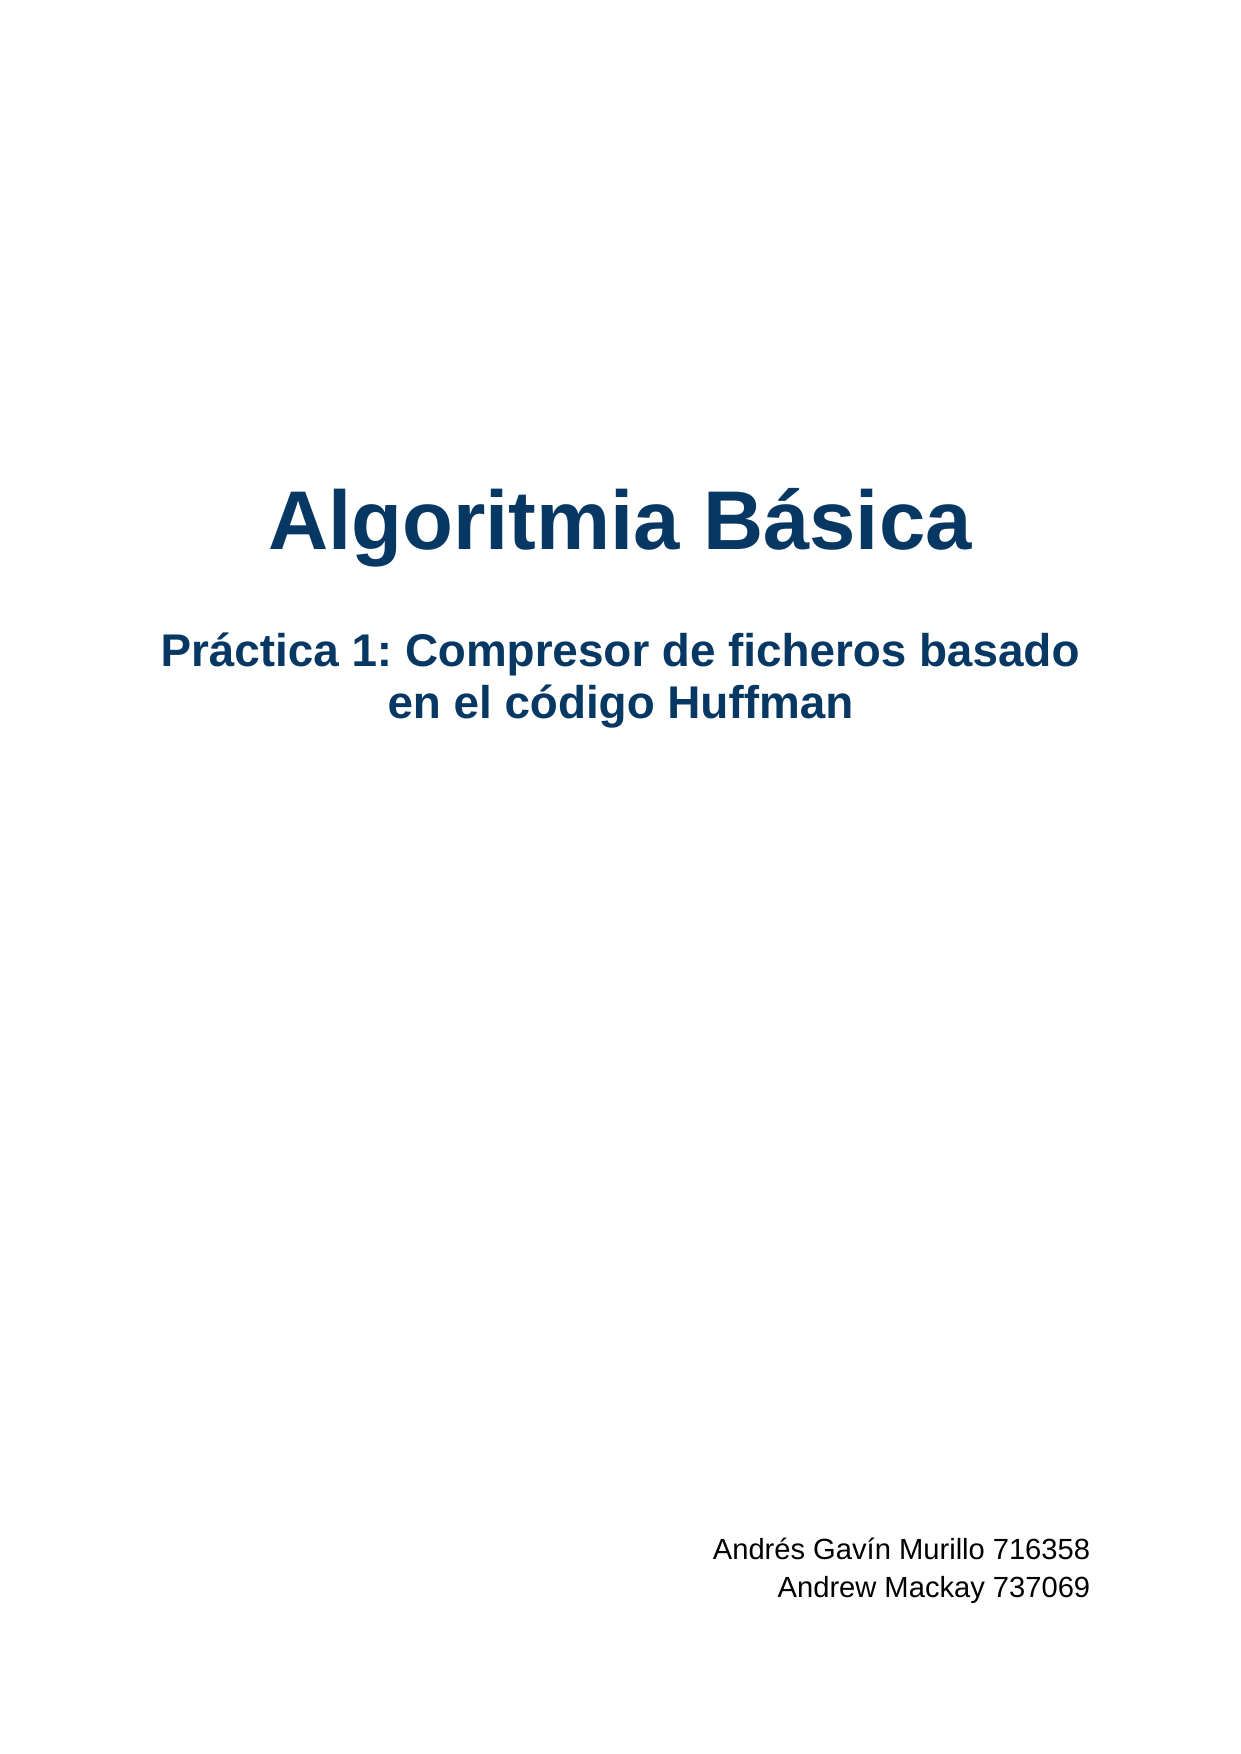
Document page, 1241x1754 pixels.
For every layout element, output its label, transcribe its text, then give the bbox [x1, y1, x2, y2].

title Práctica 1: Compresor de ficheros basado en el código Huffman [150, 623, 1090, 728]
title Algoritmia Básica [150, 471, 1090, 567]
text Andrew Mackay 737069 [150, 1570, 1090, 1604]
text Andrés Gavín Murillo 716358 [150, 1532, 1090, 1565]
